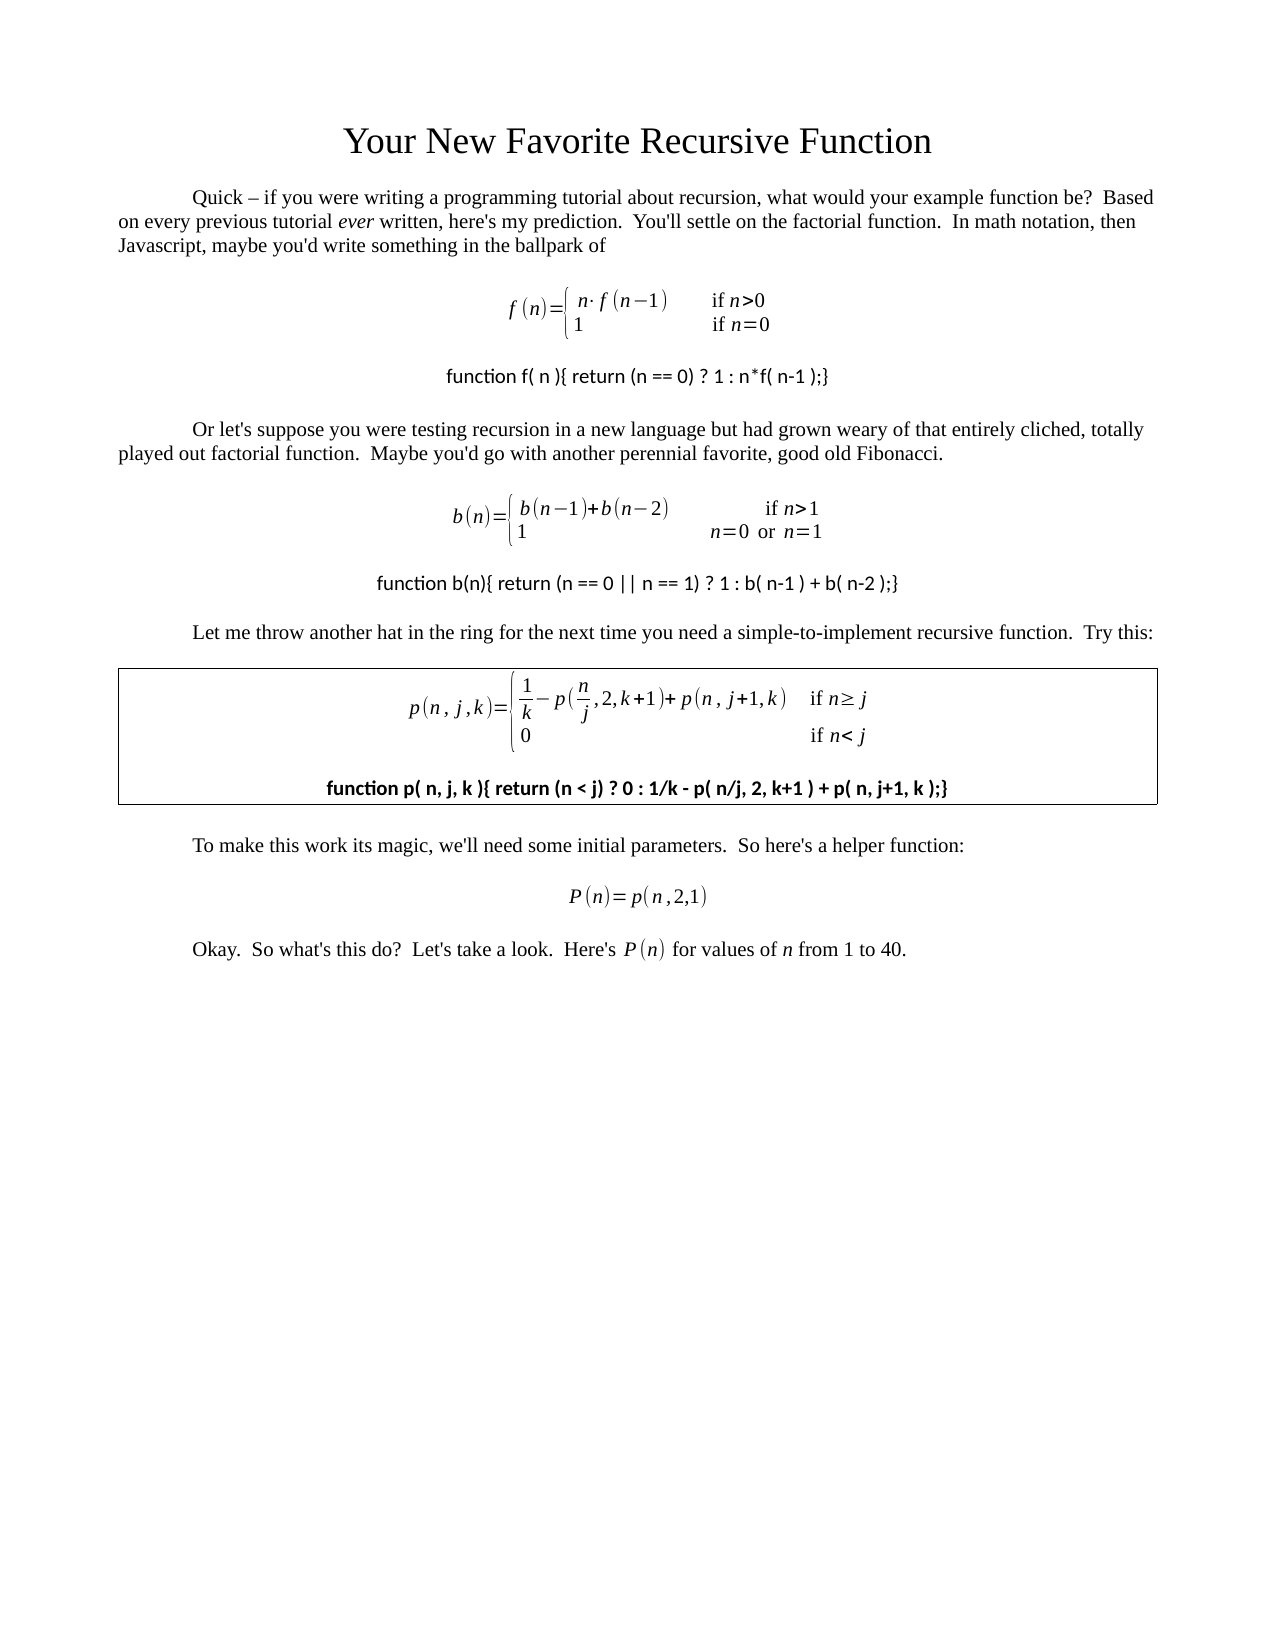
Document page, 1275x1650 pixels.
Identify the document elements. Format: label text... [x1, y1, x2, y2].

text function b(n){ return (n == 0 || n == 1) ? 1 : b( n-1 ) + b( n-2 );} [118, 570, 1157, 596]
text Okay. So what's this do? Let's take a look. Here'sfor values of n from 1 to 40. [118, 937, 1157, 962]
text To make this work its magic, we'll need some initial parameters. So here's a helper function: [118, 833, 1157, 857]
text Quick – if you were writing a programming tutorial about recursion, what would your example function be? Based on every previous tutorial ever written, here's my prediction. You'll settle on the factorial function. In math notation, then Javascript, maybe you'd write something in the ballpark of [118, 185, 1157, 257]
text Your New Favorite Recursive Function [118, 118, 1157, 161]
text function p( n, j, k ){ return (n < j) ? 0 : 1/k - p( n/j, 2, k+1 ) + p( n, j+1, k );} [119, 772, 1157, 804]
text function f( n ){ return (n == 0) ? 1 : n*f( n-1 );} [118, 363, 1157, 388]
text Or let's suppose you were testing recursion in a new language but had grown weary of that entirely cliched, totally played out factorial function. Maybe you'd go with another perennial favorite, good old Fibonacci. [118, 417, 1157, 465]
text Let me throw another hat in the ring for the next time you need a simple-to-implement recursive function. Try this: [118, 619, 1157, 644]
